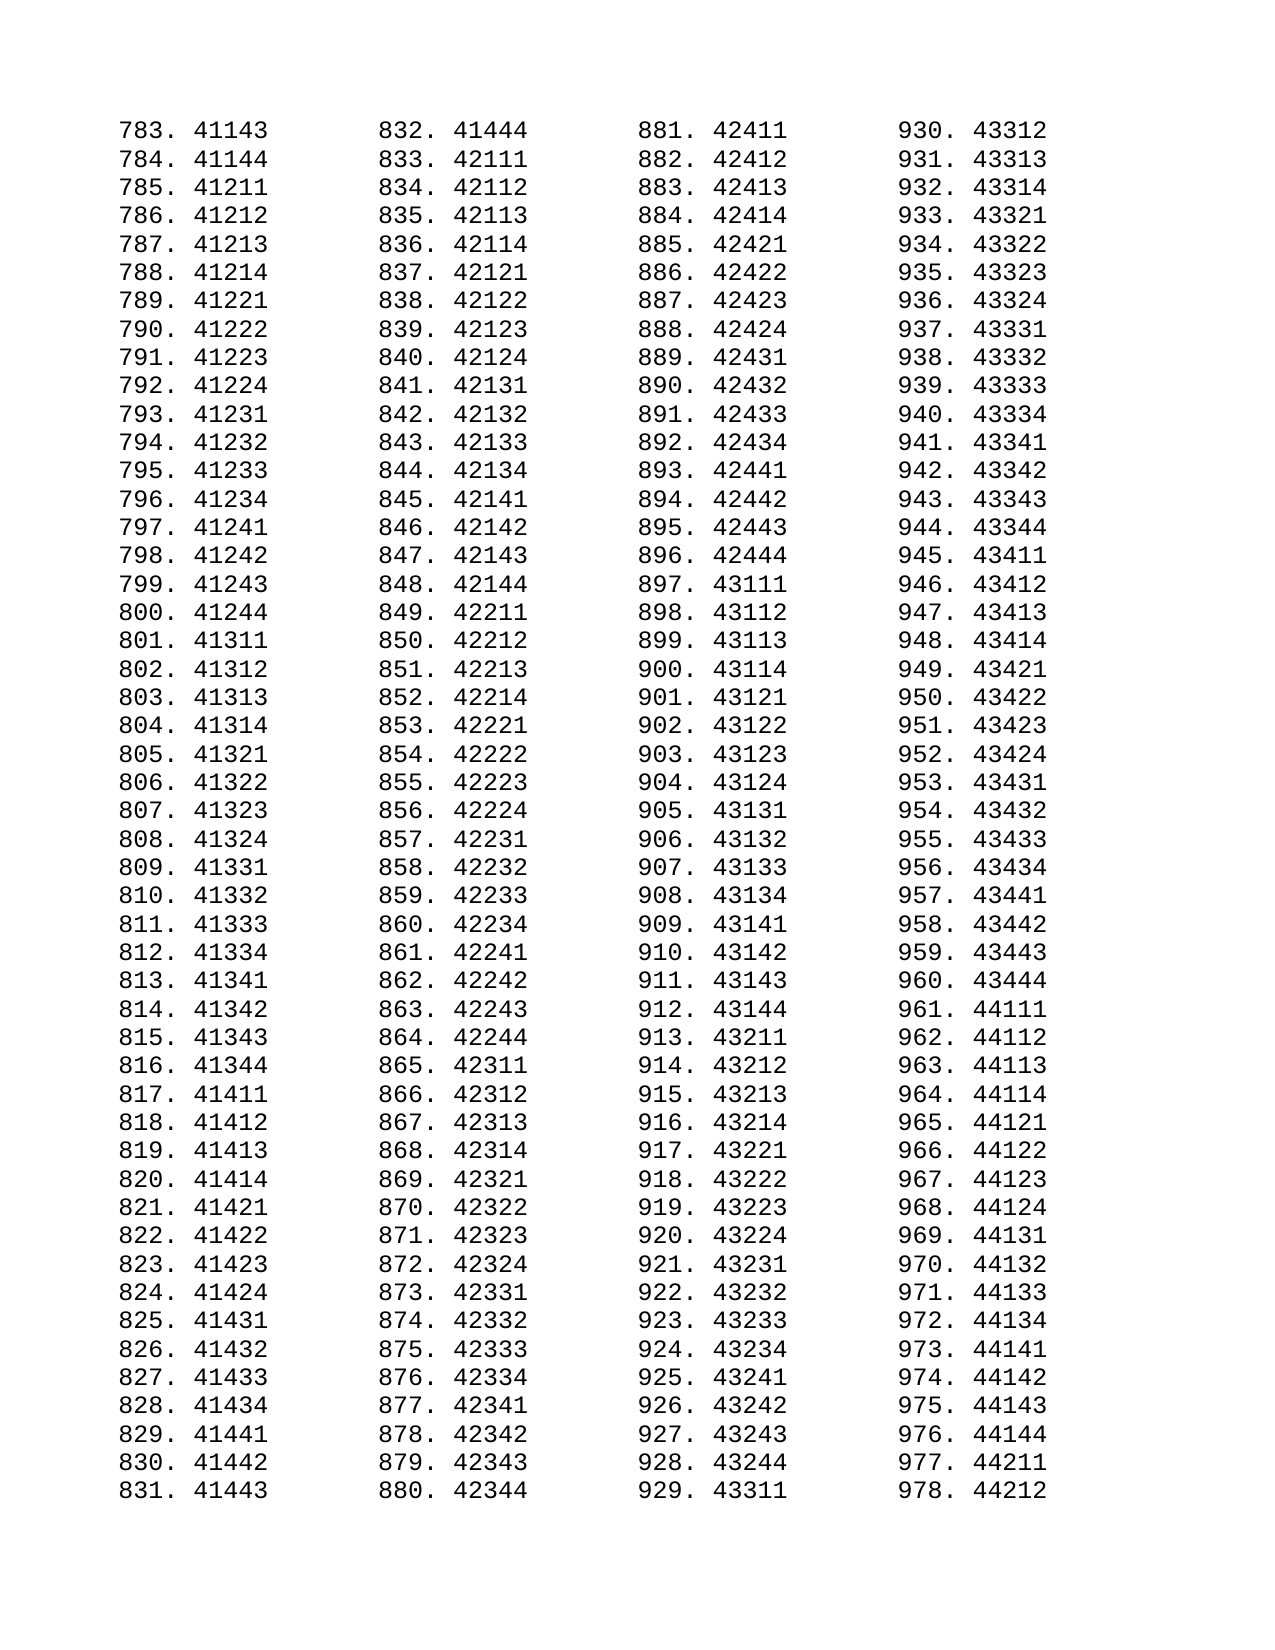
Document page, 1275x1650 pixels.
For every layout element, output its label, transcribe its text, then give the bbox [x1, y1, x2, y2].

text 895. 42443 [637, 515, 897, 543]
text 820. 41414 [118, 1166, 378, 1195]
text 850. 42212 [378, 628, 637, 656]
text 953. 43431 [897, 770, 1157, 798]
text 893. 42441 [637, 458, 897, 486]
text 885. 42421 [637, 231, 897, 260]
text 825. 41431 [118, 1308, 378, 1336]
text 852. 42214 [378, 685, 637, 713]
text 896. 42444 [637, 543, 897, 571]
text 815. 41343 [118, 1025, 378, 1053]
text 941. 43341 [897, 430, 1157, 458]
text 787. 41213 [118, 231, 378, 260]
text 910. 43142 [637, 940, 897, 968]
text 913. 43211 [637, 1025, 897, 1053]
text 863. 42243 [378, 996, 637, 1025]
text 811. 41333 [118, 911, 378, 940]
text 869. 42321 [378, 1166, 637, 1195]
text 858. 42232 [378, 855, 637, 883]
text 875. 42333 [378, 1336, 637, 1365]
text 874. 42332 [378, 1308, 637, 1336]
text 849. 42211 [378, 600, 637, 628]
text 905. 43131 [637, 798, 897, 826]
text 959. 43443 [897, 940, 1157, 968]
text 976. 44144 [897, 1421, 1157, 1450]
text 948. 43414 [897, 628, 1157, 656]
text 966. 44122 [897, 1138, 1157, 1166]
text 935. 43323 [897, 260, 1157, 288]
text 833. 42111 [378, 146, 637, 175]
text 857. 42231 [378, 826, 637, 855]
text 824. 41424 [118, 1280, 378, 1308]
text 828. 41434 [118, 1393, 378, 1421]
text 795. 41233 [118, 458, 378, 486]
text 961. 44111 [897, 996, 1157, 1025]
text 917. 43221 [637, 1138, 897, 1166]
text 936. 43324 [897, 288, 1157, 316]
text 971. 44133 [897, 1280, 1157, 1308]
text 829. 41441 [118, 1421, 378, 1450]
text 802. 41312 [118, 656, 378, 685]
text 962. 44112 [897, 1025, 1157, 1053]
text 887. 42423 [637, 288, 897, 316]
text 907. 43133 [637, 855, 897, 883]
text 859. 42233 [378, 883, 637, 911]
text 808. 41324 [118, 826, 378, 855]
text 951. 43423 [897, 713, 1157, 741]
text 796. 41234 [118, 486, 378, 515]
text 785. 41211 [118, 175, 378, 203]
text 853. 42221 [378, 713, 637, 741]
text 901. 43121 [637, 685, 897, 713]
text 819. 41413 [118, 1138, 378, 1166]
text 900. 43114 [637, 656, 897, 685]
text 974. 44142 [897, 1365, 1157, 1393]
text 831. 41443 [118, 1478, 378, 1506]
text 793. 41231 [118, 401, 378, 430]
text 973. 44141 [897, 1336, 1157, 1365]
text 830. 41442 [118, 1450, 378, 1478]
text 880. 42344 [378, 1478, 637, 1506]
text 892. 42434 [637, 430, 897, 458]
text 827. 41433 [118, 1365, 378, 1393]
text 924. 43234 [637, 1336, 897, 1365]
text 882. 42412 [637, 146, 897, 175]
text 889. 42431 [637, 345, 897, 373]
text 963. 44113 [897, 1053, 1157, 1081]
text 914. 43212 [637, 1053, 897, 1081]
text 916. 43214 [637, 1110, 897, 1138]
text 873. 42331 [378, 1280, 637, 1308]
text 837. 42121 [378, 260, 637, 288]
text 800. 41244 [118, 600, 378, 628]
text 915. 43213 [637, 1081, 897, 1110]
text 784. 41144 [118, 146, 378, 175]
text 883. 42413 [637, 175, 897, 203]
text 955. 43433 [897, 826, 1157, 855]
text 848. 42144 [378, 571, 637, 600]
text 807. 41323 [118, 798, 378, 826]
text 943. 43343 [897, 486, 1157, 515]
text 862. 42242 [378, 968, 637, 996]
text 929. 43311 [637, 1478, 897, 1506]
text 931. 43313 [897, 146, 1157, 175]
text 920. 43224 [637, 1223, 897, 1251]
text 804. 41314 [118, 713, 378, 741]
text 908. 43134 [637, 883, 897, 911]
text 952. 43424 [897, 741, 1157, 770]
text 834. 42112 [378, 175, 637, 203]
text 946. 43412 [897, 571, 1157, 600]
text 836. 42114 [378, 231, 637, 260]
text 813. 41341 [118, 968, 378, 996]
text 847. 42143 [378, 543, 637, 571]
text 939. 43333 [897, 373, 1157, 401]
text 878. 42342 [378, 1421, 637, 1450]
text 958. 43442 [897, 911, 1157, 940]
text 856. 42224 [378, 798, 637, 826]
text 805. 41321 [118, 741, 378, 770]
text 812. 41334 [118, 940, 378, 968]
text 872. 42324 [378, 1251, 637, 1280]
text 844. 42134 [378, 458, 637, 486]
text 854. 42222 [378, 741, 637, 770]
text 866. 42312 [378, 1081, 637, 1110]
text 794. 41232 [118, 430, 378, 458]
text 823. 41423 [118, 1251, 378, 1280]
text 845. 42141 [378, 486, 637, 515]
text 877. 42341 [378, 1393, 637, 1421]
text 868. 42314 [378, 1138, 637, 1166]
text 803. 41313 [118, 685, 378, 713]
text 839. 42123 [378, 316, 637, 345]
text 949. 43421 [897, 656, 1157, 685]
text 886. 42422 [637, 260, 897, 288]
text 809. 41331 [118, 855, 378, 883]
text 801. 41311 [118, 628, 378, 656]
text 960. 43444 [897, 968, 1157, 996]
text 891. 42433 [637, 401, 897, 430]
text 871. 42323 [378, 1223, 637, 1251]
text 970. 44132 [897, 1251, 1157, 1280]
text 956. 43434 [897, 855, 1157, 883]
text 975. 44143 [897, 1393, 1157, 1421]
text 861. 42241 [378, 940, 637, 968]
text 969. 44131 [897, 1223, 1157, 1251]
text 890. 42432 [637, 373, 897, 401]
text 826. 41432 [118, 1336, 378, 1365]
text 925. 43241 [637, 1365, 897, 1393]
text 817. 41411 [118, 1081, 378, 1110]
text 816. 41344 [118, 1053, 378, 1081]
text 783. 41143 [118, 118, 378, 146]
text 940. 43334 [897, 401, 1157, 430]
text 897. 43111 [637, 571, 897, 600]
text 937. 43331 [897, 316, 1157, 345]
text 902. 43122 [637, 713, 897, 741]
text 978. 44212 [897, 1478, 1157, 1506]
text 821. 41421 [118, 1195, 378, 1223]
text 879. 42343 [378, 1450, 637, 1478]
text 923. 43233 [637, 1308, 897, 1336]
text 792. 41224 [118, 373, 378, 401]
text 930. 43312 [897, 118, 1157, 146]
text 791. 41223 [118, 345, 378, 373]
text 888. 42424 [637, 316, 897, 345]
text 867. 42313 [378, 1110, 637, 1138]
text 894. 42442 [637, 486, 897, 515]
text 786. 41212 [118, 203, 378, 231]
text 899. 43113 [637, 628, 897, 656]
text 968. 44124 [897, 1195, 1157, 1223]
text 842. 42132 [378, 401, 637, 430]
text 928. 43244 [637, 1450, 897, 1478]
text 934. 43322 [897, 231, 1157, 260]
text 926. 43242 [637, 1393, 897, 1421]
text 933. 43321 [897, 203, 1157, 231]
text 789. 41221 [118, 288, 378, 316]
text 909. 43141 [637, 911, 897, 940]
text 810. 41332 [118, 883, 378, 911]
text 942. 43342 [897, 458, 1157, 486]
text 919. 43223 [637, 1195, 897, 1223]
text 846. 42142 [378, 515, 637, 543]
text 964. 44114 [897, 1081, 1157, 1110]
text 881. 42411 [637, 118, 897, 146]
text 843. 42133 [378, 430, 637, 458]
text 797. 41241 [118, 515, 378, 543]
text 838. 42122 [378, 288, 637, 316]
text 965. 44121 [897, 1110, 1157, 1138]
text 972. 44134 [897, 1308, 1157, 1336]
text 840. 42124 [378, 345, 637, 373]
text 912. 43144 [637, 996, 897, 1025]
text 945. 43411 [897, 543, 1157, 571]
text 864. 42244 [378, 1025, 637, 1053]
text 938. 43332 [897, 345, 1157, 373]
text 851. 42213 [378, 656, 637, 685]
text 860. 42234 [378, 911, 637, 940]
text 904. 43124 [637, 770, 897, 798]
text 957. 43441 [897, 883, 1157, 911]
text 841. 42131 [378, 373, 637, 401]
text 876. 42334 [378, 1365, 637, 1393]
text 932. 43314 [897, 175, 1157, 203]
text 922. 43232 [637, 1280, 897, 1308]
text 790. 41222 [118, 316, 378, 345]
text 832. 41444 [378, 118, 637, 146]
text 903. 43123 [637, 741, 897, 770]
text 967. 44123 [897, 1166, 1157, 1195]
text 911. 43143 [637, 968, 897, 996]
text 814. 41342 [118, 996, 378, 1025]
text 798. 41242 [118, 543, 378, 571]
text 906. 43132 [637, 826, 897, 855]
text 944. 43344 [897, 515, 1157, 543]
text 954. 43432 [897, 798, 1157, 826]
text 835. 42113 [378, 203, 637, 231]
text 818. 41412 [118, 1110, 378, 1138]
text 822. 41422 [118, 1223, 378, 1251]
text 884. 42414 [637, 203, 897, 231]
text 870. 42322 [378, 1195, 637, 1223]
text 947. 43413 [897, 600, 1157, 628]
text 806. 41322 [118, 770, 378, 798]
text 977. 44211 [897, 1450, 1157, 1478]
text 927. 43243 [637, 1421, 897, 1450]
text 918. 43222 [637, 1166, 897, 1195]
text 788. 41214 [118, 260, 378, 288]
text 950. 43422 [897, 685, 1157, 713]
text 799. 41243 [118, 571, 378, 600]
text 921. 43231 [637, 1251, 897, 1280]
text 855. 42223 [378, 770, 637, 798]
text 898. 43112 [637, 600, 897, 628]
text 865. 42311 [378, 1053, 637, 1081]
